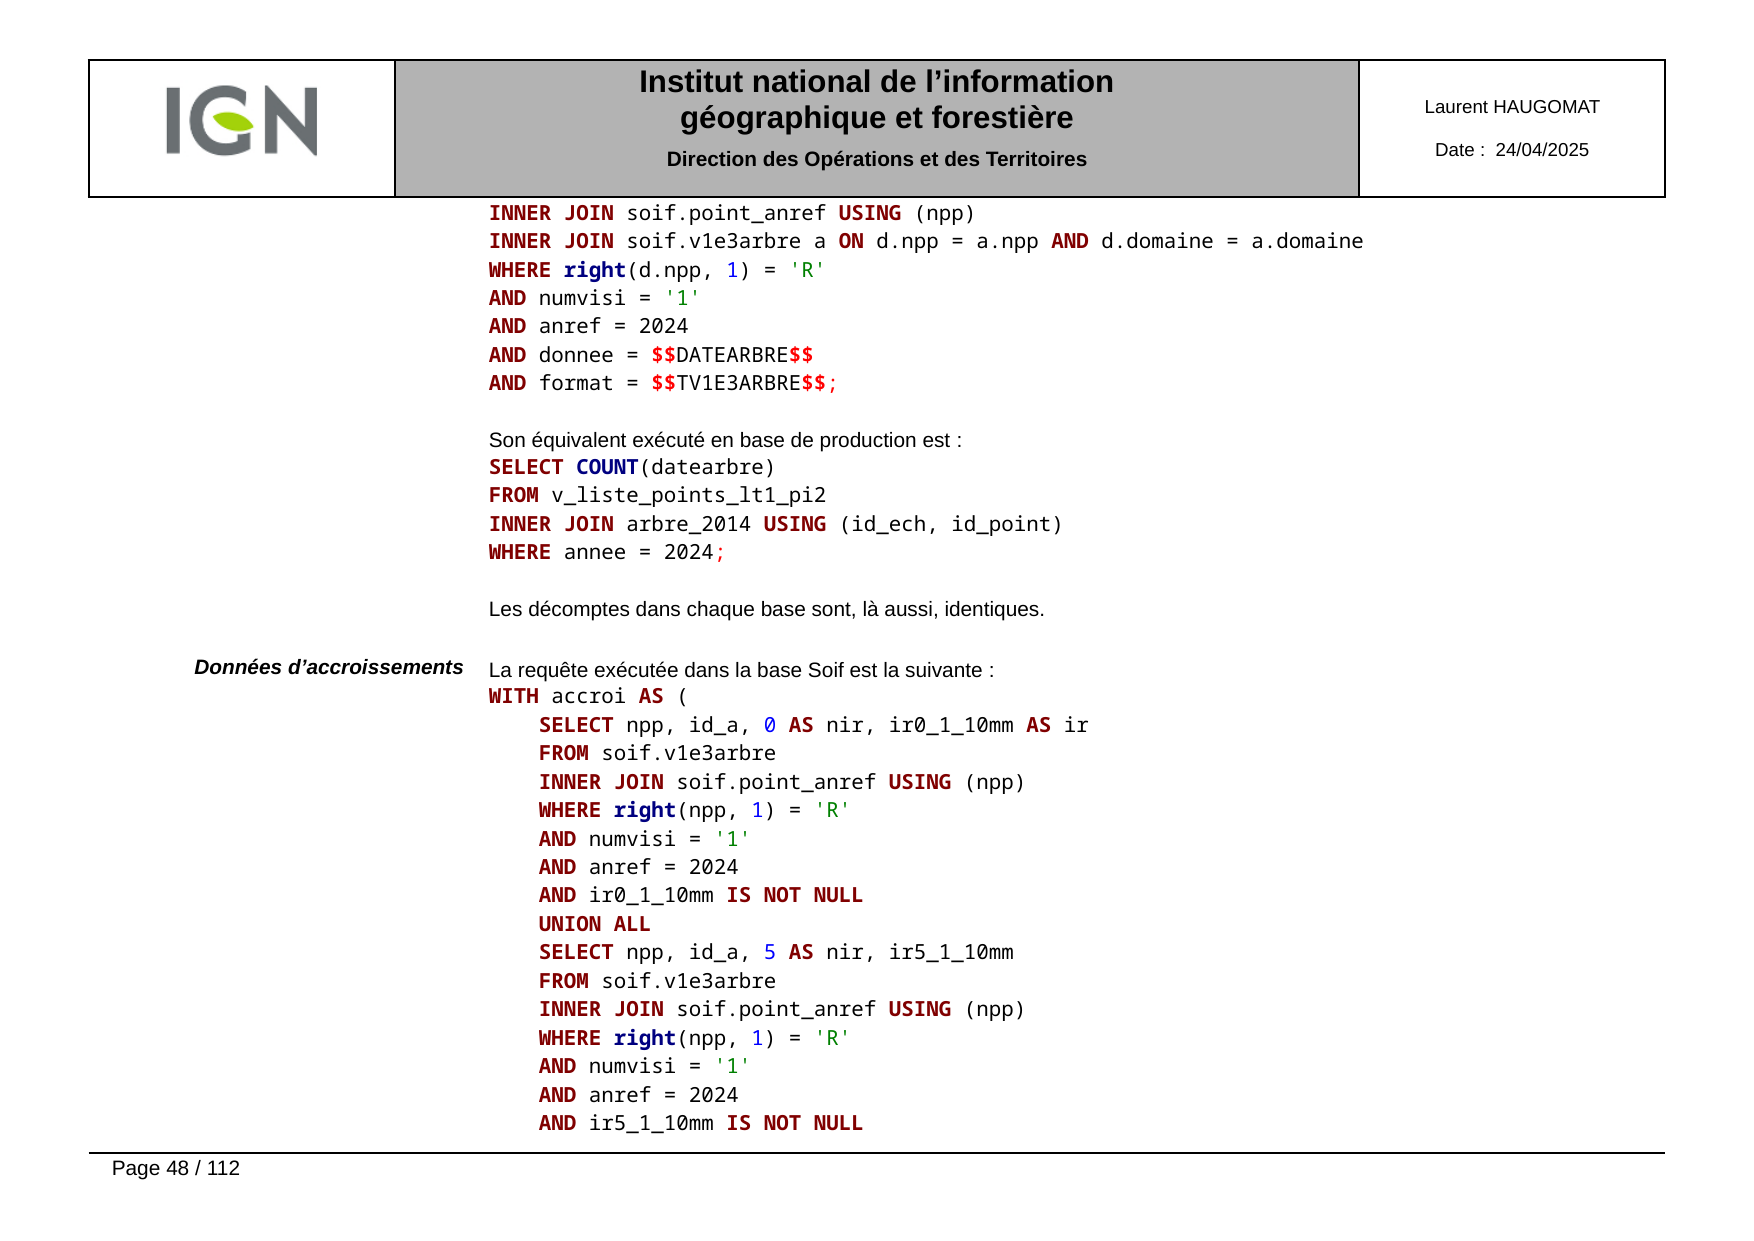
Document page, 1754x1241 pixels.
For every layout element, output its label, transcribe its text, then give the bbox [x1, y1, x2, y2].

table_cell Données d’accroissements [89, 654, 483, 1142]
table_cell [89, 198, 483, 654]
table_cell INNER JOIN soif.point_anref USING (npp) INNER JOIN soif.v1e3arbre a ON d.npp = a.npp AND d.domaine = a.domaine WHERE right(d.npp, 1) = 'R' AND numvisi = '1' AND anref = 2024 AND donnee = $$DATEARBRE$$ AND format = $$TV1E3ARBRE$$; Son équivalent exécuté en base de production est : SELECT COUNT(datearbre) FROM v_liste_points_lt1_pi2 INNER JOIN arbre_2014 USING (id_ech, id_point) WHERE annee = 2024; Les décomptes dans chaque base sont, là aussi, identiques. [483, 198, 1665, 654]
picture [141, 62, 343, 180]
table_cell La requête exécutée dans la base Soif est la suivante : WITH accroi AS ( SELECT npp, id_a, 0 AS nir, ir0_1_10mm AS ir FROM soif.v1e3arbre INNER JOIN soif.point_anref USING (npp) WHERE right(npp, 1) = 'R' AND numvisi = '1' AND anref = 2024 AND ir0_1_10mm IS NOT NULL UNION ALL SELECT npp, id_a, 5 AS nir, ir5_1_10mm FROM soif.v1e3arbre INNER JOIN soif.point_anref USING (npp) WHERE right(npp, 1) = 'R' AND numvisi = '1' AND anref = 2024 AND ir5_1_10mm IS NOT NULL [483, 654, 1665, 1142]
